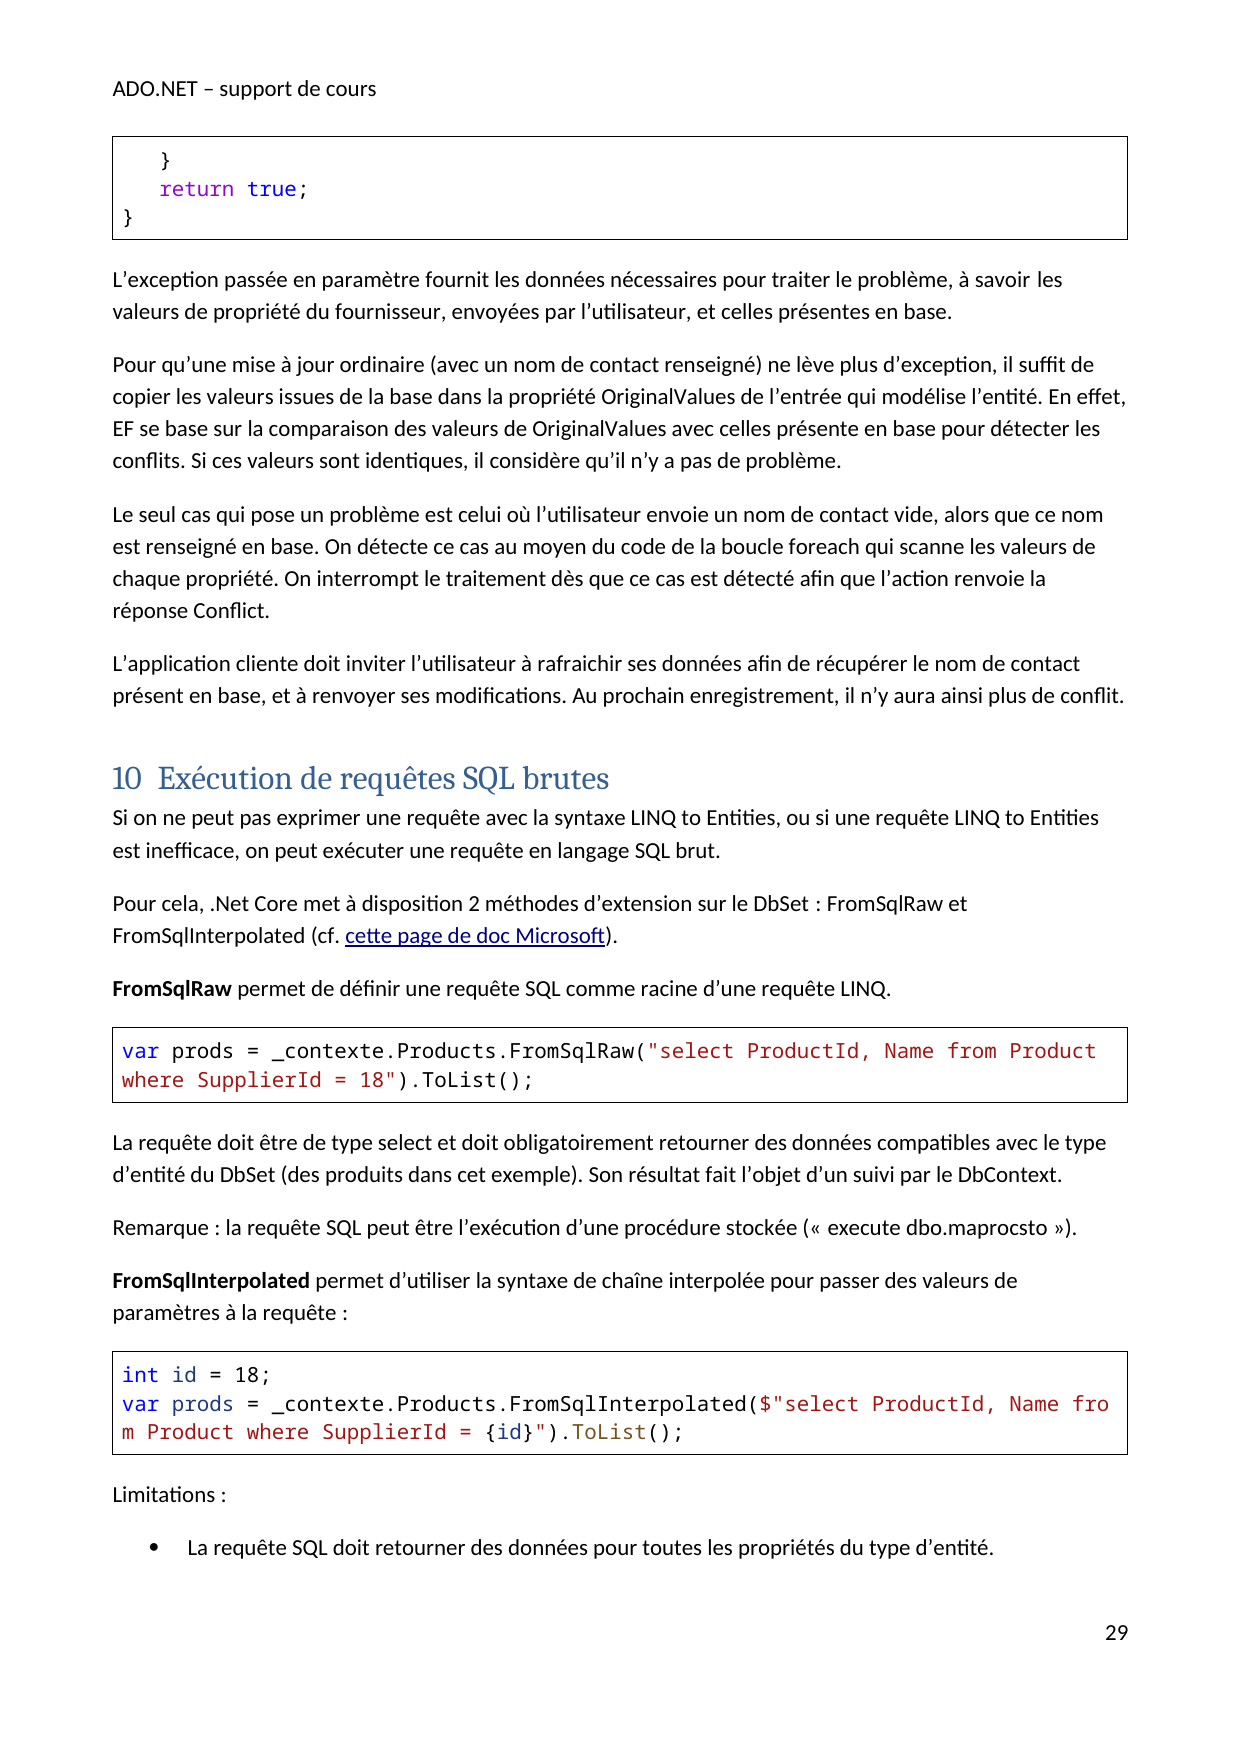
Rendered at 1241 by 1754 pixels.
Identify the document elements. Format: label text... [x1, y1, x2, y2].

text var prods = _contexte.Products.FromSqlRaw("select ProductId, Name from Product where SupplierId = 18").ToList(); [113, 1028, 1127, 1102]
text Si on ne peut pas exprimer une requête avec la syntaxe LINQ to Entities, ou si une requête LINQ to Entities est inefficace, on peut exécuter une requête en langage SQL brut. [112, 803, 1128, 864]
text La requête doit être de type select et doit obligatoirement retourner des données compatibles avec le type d’entité du DbSet (des produits dans cet exemple). Son résultat fait l’objet d’un suivi par le DbContext. [112, 1128, 1128, 1188]
text FromSqlInterpolated permet d’utiliser la syntaxe de chaîne interpolée pour passer des valeurs de paramètres à la requête : [112, 1266, 1128, 1326]
text Remarque : la requête SQL peut être l’exécution d’une procédure stockée (« execute dbo.maprocsto »). [112, 1213, 1128, 1241]
text return true; [113, 164, 1127, 193]
text Le seul cas qui pose un problème est celui où l’utilisateur envoie un nom de contact vide, alors que ce nom est renseigné en base. On détecte ce cas au moyen du code de la boucle foreach qui scanne les valeurs de chaque propriété. On interrompt le traitement dès que ce cas est détecté afin que l’action renvoie la réponse Conflict. [112, 500, 1128, 624]
text Pour qu’une mise à jour ordinaire (avec un nom de contact renseigné) ne lève plus d’exception, il suffit de copier les valeurs issues de la base dans la propriété OriginalValues de l’entrée qui modélise l’entité. En effet, EF se base sur la comparaison des valeurs de OriginalValues avec celles présente en base pour détecter les conflits. Si ces valeurs sont identiques, il considère qu’il n’y a pas de problème. [112, 350, 1128, 475]
text var prods = _contexte.Products.FromSqlInterpolated($"select ProductId, Name from Product where SupplierId = {id}").ToList(); [113, 1379, 1127, 1454]
text L’exception passée en paramètre fournit les données nécessaires pour traiter le problème, à savoir les valeurs de propriété du fournisseur, envoyées par l’utilisateur, et celles présentes en base. [112, 265, 1128, 325]
subtitle Exécution de requêtes SQL brutes [112, 759, 1128, 798]
text L’application cliente doit inviter l’utilisateur à rafraichir ses données afin de récupérer le nom de contact présent en base, et à renvoyer ses modifications. Au prochain enregistrement, il n’y aura ainsi plus de conflit. [112, 649, 1128, 709]
text Pour cela, .Net Core met à disposition 2 méthodes d’extension sur le DbSet : FromSqlRaw et FromSqlInterpolated (cf. cette page de doc Microsoft). [112, 889, 1128, 949]
list La requête SQL doit retourner des données pour toutes les propriétés du type d’entité. [150, 1533, 1128, 1561]
text } [113, 193, 1127, 239]
text Limitations : [112, 1480, 1128, 1508]
text } [113, 137, 1127, 164]
text int id = 18; [113, 1352, 1127, 1379]
text FromSqlRaw permet de définir une requête SQL comme racine d’une requête LINQ. [112, 974, 1128, 1002]
